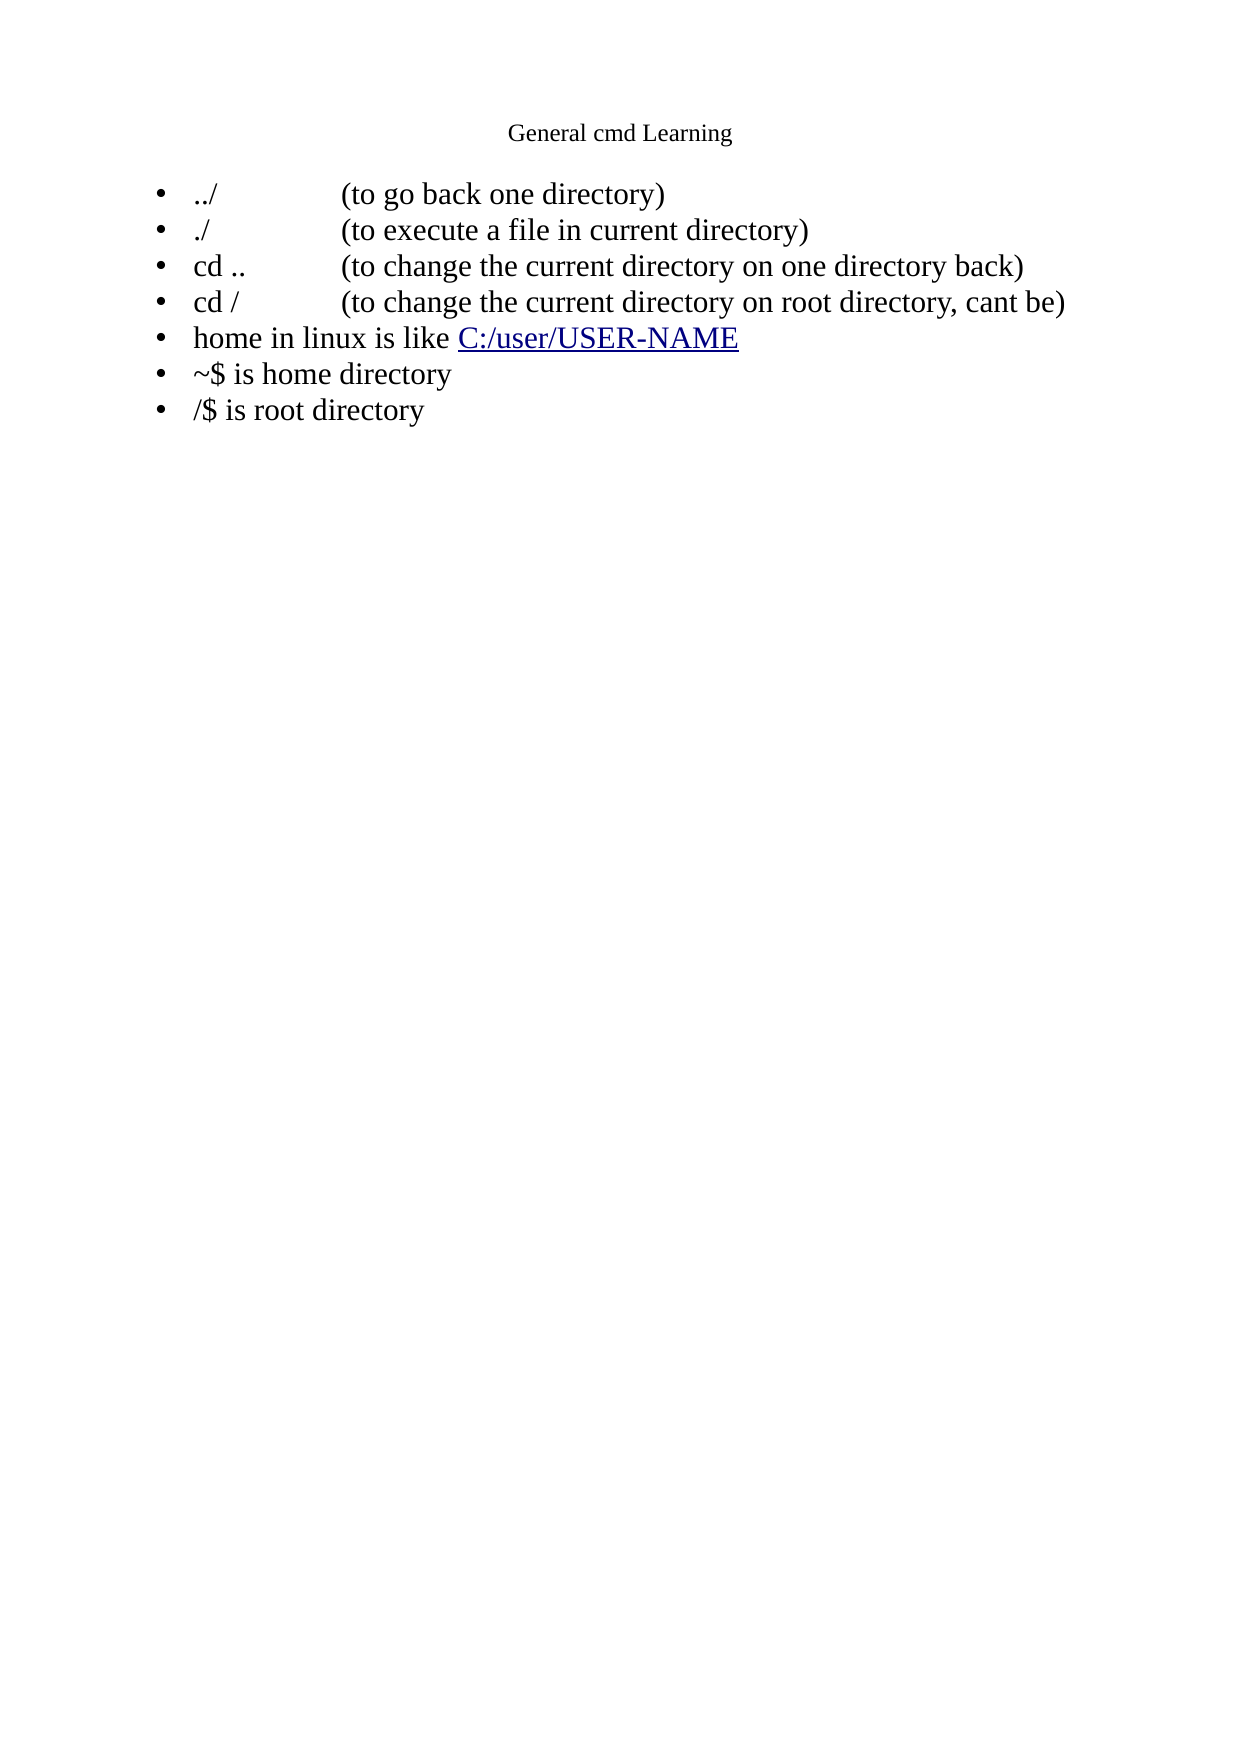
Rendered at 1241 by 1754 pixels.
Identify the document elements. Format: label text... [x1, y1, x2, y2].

list ~$ is home directory [156, 355, 1122, 391]
list /$ is root directory [156, 391, 1122, 427]
list cd .. (to change the current directory on one directory back) [156, 247, 1122, 283]
text General cmd Learning [118, 118, 1122, 147]
list ../ (to go back one directory) [156, 176, 1122, 212]
list cd / (to change the current directory on root directory, cant be) [156, 283, 1122, 319]
list ./ (to execute a file in current directory) [156, 212, 1122, 247]
list home in linux is like C:/user/USER-NAME [156, 319, 1122, 355]
